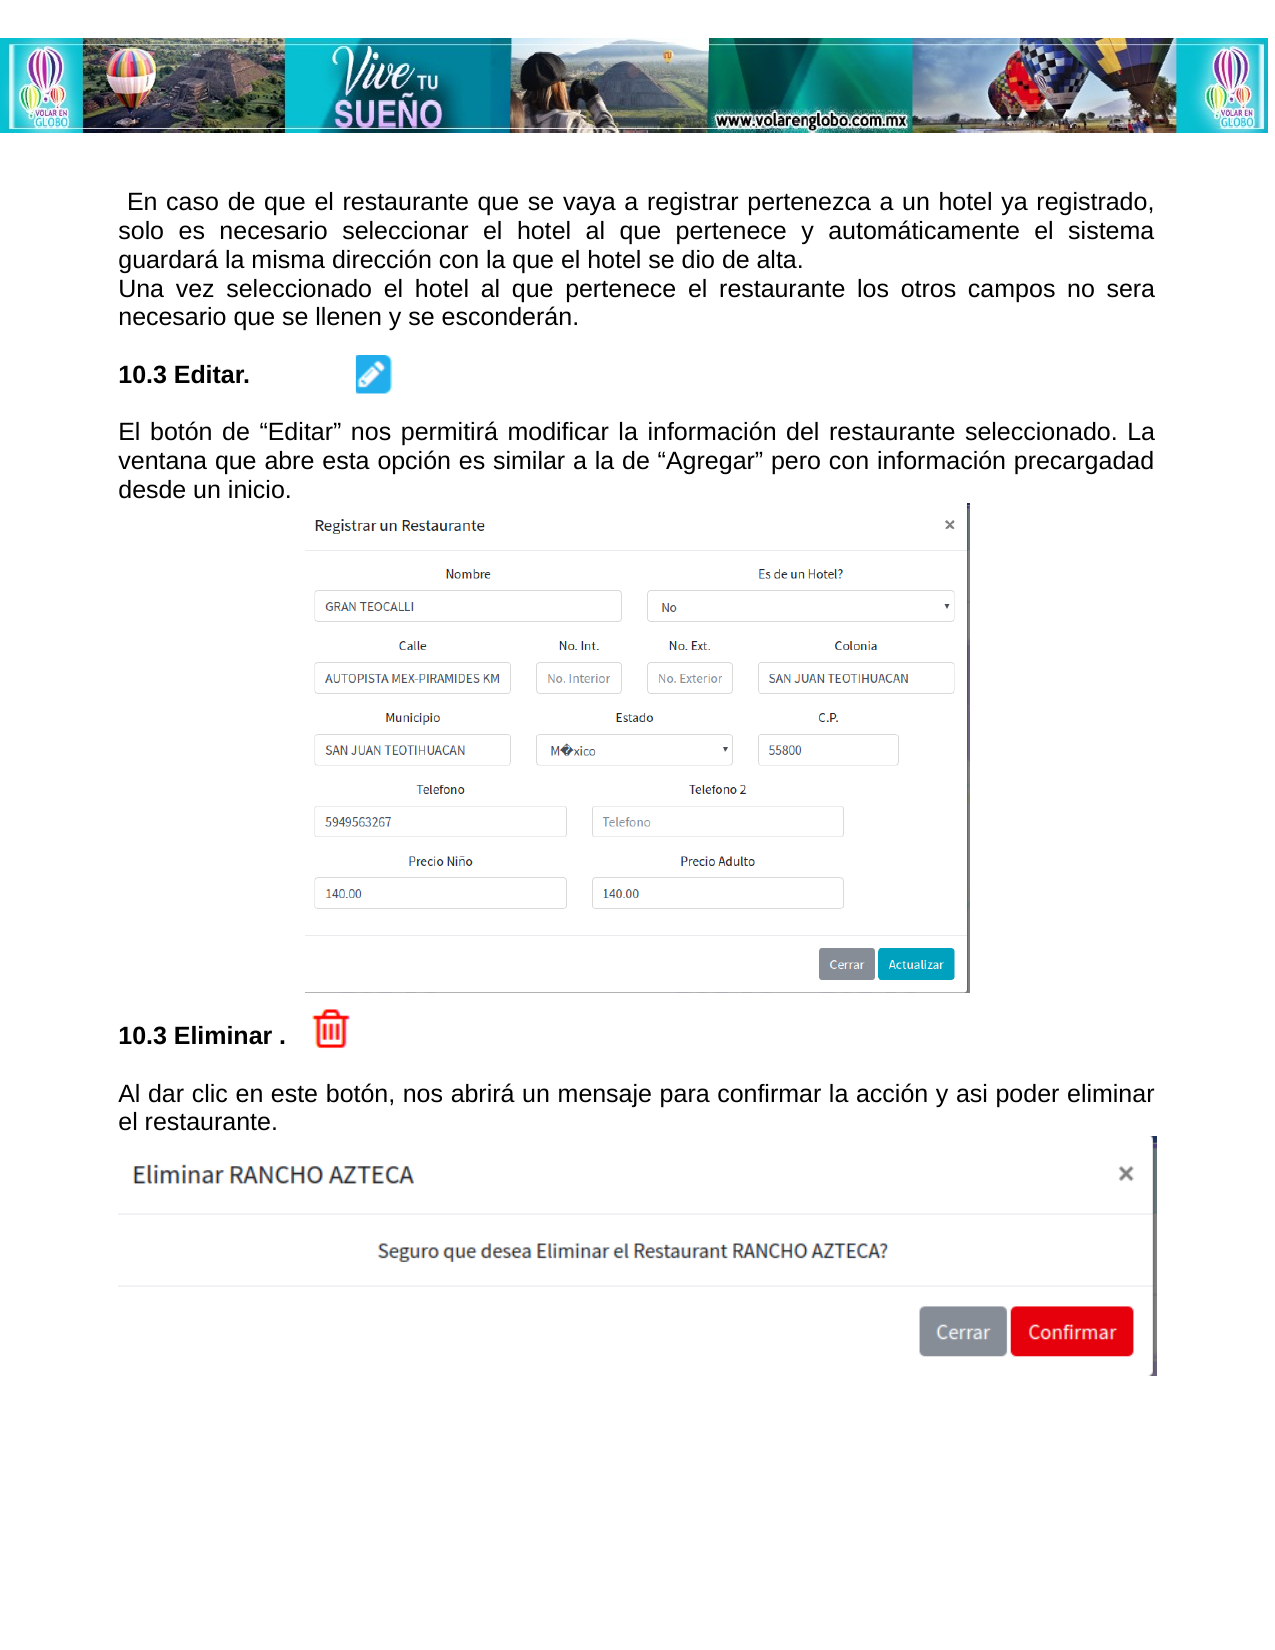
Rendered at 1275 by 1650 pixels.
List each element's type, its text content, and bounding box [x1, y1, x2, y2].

text Una vez seleccionado el hotel al que pertenece el restaurante los otros campos no sera necesario que se llenen y se esconderán. [118, 273, 1157, 331]
picture [305, 503, 970, 993]
text [397, 360, 1157, 388]
picture [0, 38, 1268, 133]
picture [311, 1005, 356, 1056]
text 10.3 Eliminar . [118, 1021, 311, 1050]
picture [355, 355, 397, 397]
text [356, 1021, 1157, 1050]
text El botón de “Editar” nos permitirá modificar la información del restaurante seleccionado. La ventana que abre esta opción es similar a la de “Agregar” pero con información precargadad desde un inicio. [118, 417, 1157, 503]
picture [118, 1136, 1157, 1376]
text Al dar clic en este botón, nos abrirá un mensaje para confirmar la acción y asi poder eliminar el restaurante. [118, 1078, 1157, 1136]
text En caso de que el restaurante que se vaya a registrar pertenezca a un hotel ya registrado, solo es necesario seleccionar el hotel al que pertenece y automáticamente el sistema guardará la misma dirección con la que el hotel se dio de alta. [118, 187, 1157, 273]
text 10.3 Editar. [118, 360, 355, 388]
